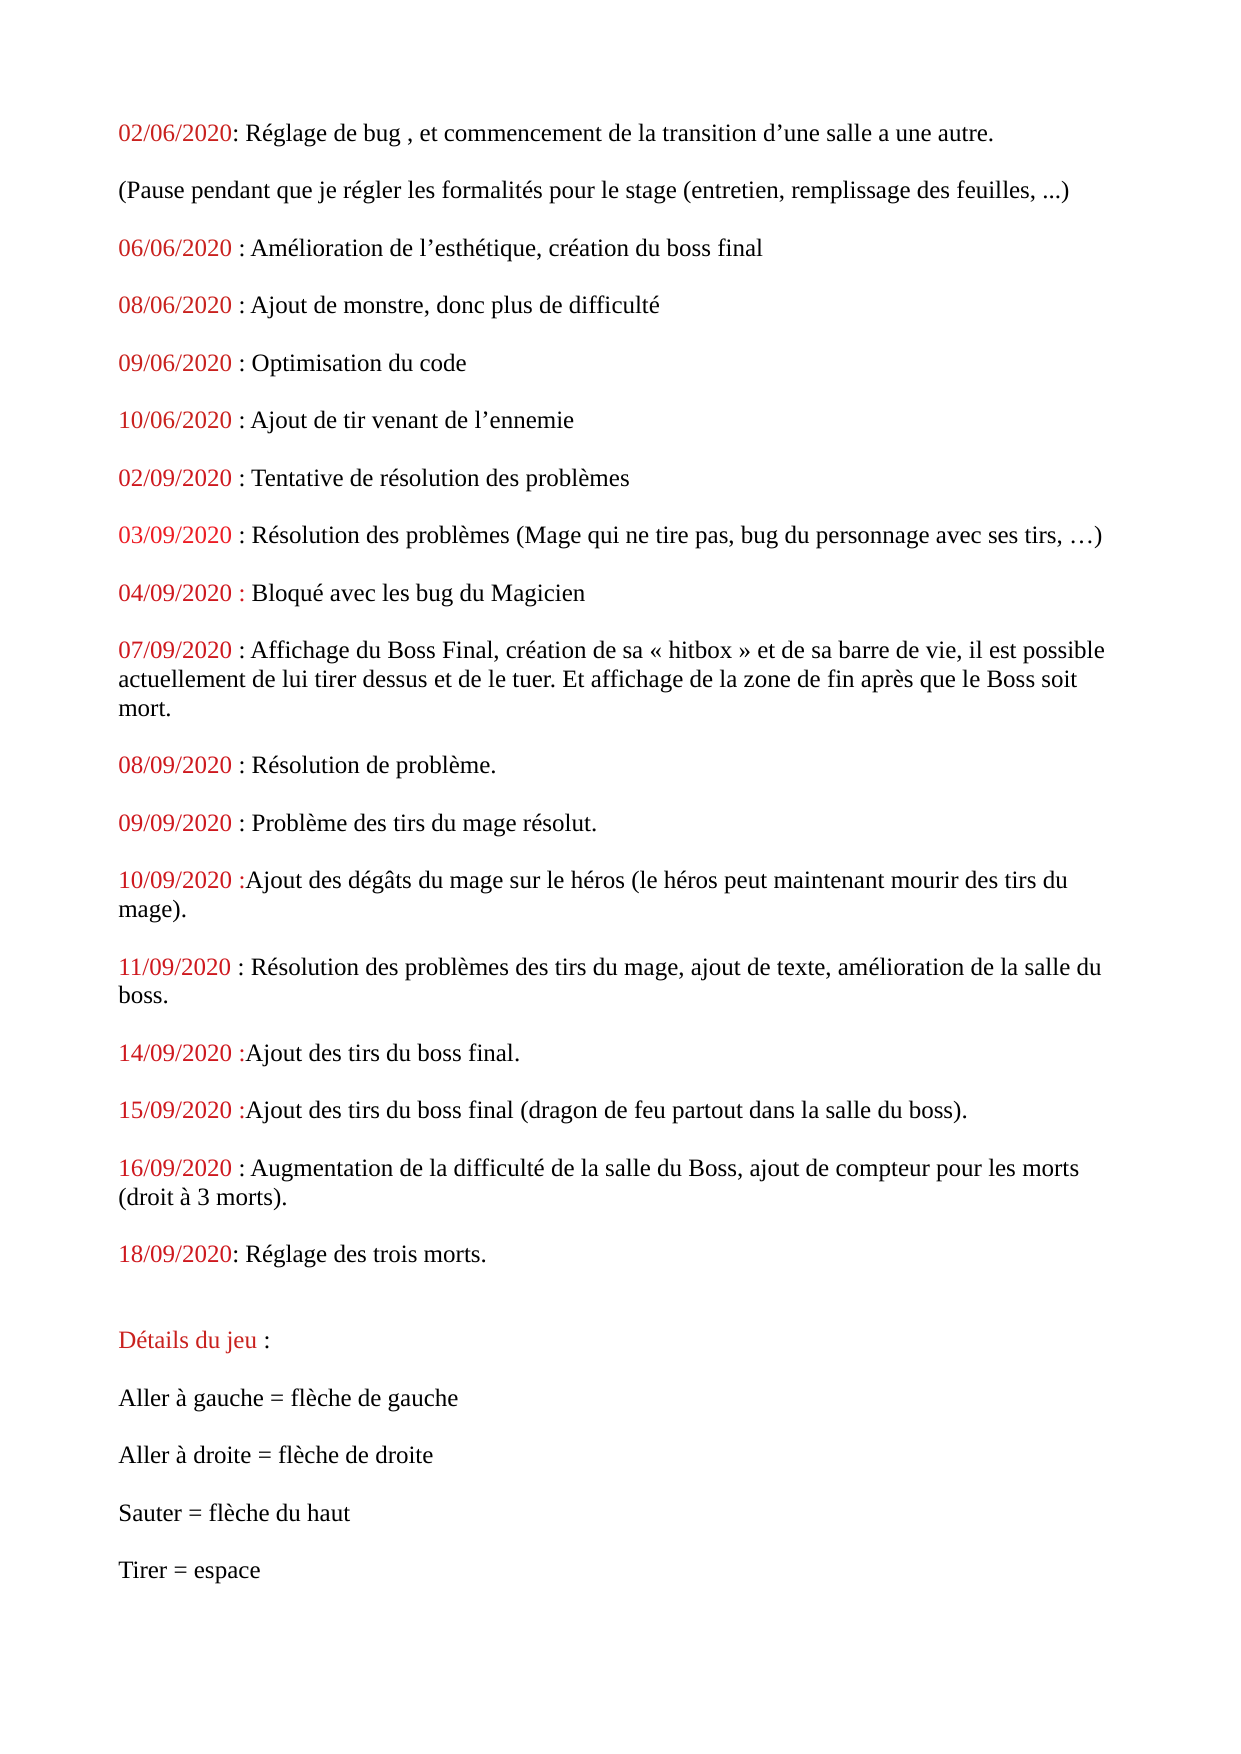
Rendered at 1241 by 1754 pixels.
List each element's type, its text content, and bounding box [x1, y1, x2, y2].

text Aller à droite = flèche de droite [118, 1441, 1122, 1469]
text 07/09/2020 : Affichage du Boss Final, création de sa « hitbox » et de sa barre de vie, il est possible actuellement de lui tirer dessus et de le tuer. Et affichage de la zone de fin après que le Boss soit mort. [118, 636, 1122, 722]
text Aller à gauche = flèche de gauche [118, 1383, 1122, 1412]
text 15/09/2020 :Ajout des tirs du boss final (dragon de feu partout dans la salle du boss). [118, 1096, 1122, 1124]
text 10/06/2020 : Ajout de tir venant de l’ennemie [118, 406, 1122, 434]
text Détails du jeu : [118, 1326, 1122, 1354]
text 02/09/2020 : Tentative de résolution des problèmes [118, 463, 1122, 492]
text (Pause pendant que je régler les formalités pour le stage (entretien, remplissage des feuilles, ...) [118, 176, 1122, 204]
text 03/09/2020 : Résolution des problèmes (Mage qui ne tire pas, bug du personnage avec ses tirs, …) [118, 521, 1122, 549]
text 14/09/2020 :Ajout des tirs du boss final. [118, 1038, 1122, 1067]
text 04/09/2020 : Bloqué avec les bug du Magicien [118, 578, 1122, 607]
text 02/06/2020: Réglage de bug , et commencement de la transition d’une salle a une autre. [118, 118, 1122, 147]
text 08/06/2020 : Ajout de monstre, donc plus de difficulté [118, 291, 1122, 319]
text 08/09/2020 : Résolution de problème. [118, 751, 1122, 779]
text 16/09/2020 : Augmentation de la difficulté de la salle du Boss, ajout de compteur pour les morts (droit à 3 morts). [118, 1153, 1122, 1211]
text 06/06/2020 : Amélioration de l’esthétique, création du boss final [118, 233, 1122, 262]
text 18/09/2020: Réglage des trois morts. [118, 1239, 1122, 1268]
text 11/09/2020 : Résolution des problèmes des tirs du mage, ajout de texte, amélioration de la salle du boss. [118, 952, 1122, 1009]
text Tirer = espace [118, 1556, 1122, 1584]
text Sauter = flèche du haut [118, 1498, 1122, 1527]
text 10/09/2020 :Ajout des dégâts du mage sur le héros (le héros peut maintenant mourir des tirs du mage). [118, 866, 1122, 923]
text 09/06/2020 : Optimisation du code [118, 348, 1122, 377]
text 09/09/2020 : Problème des tirs du mage résolut. [118, 808, 1122, 837]
